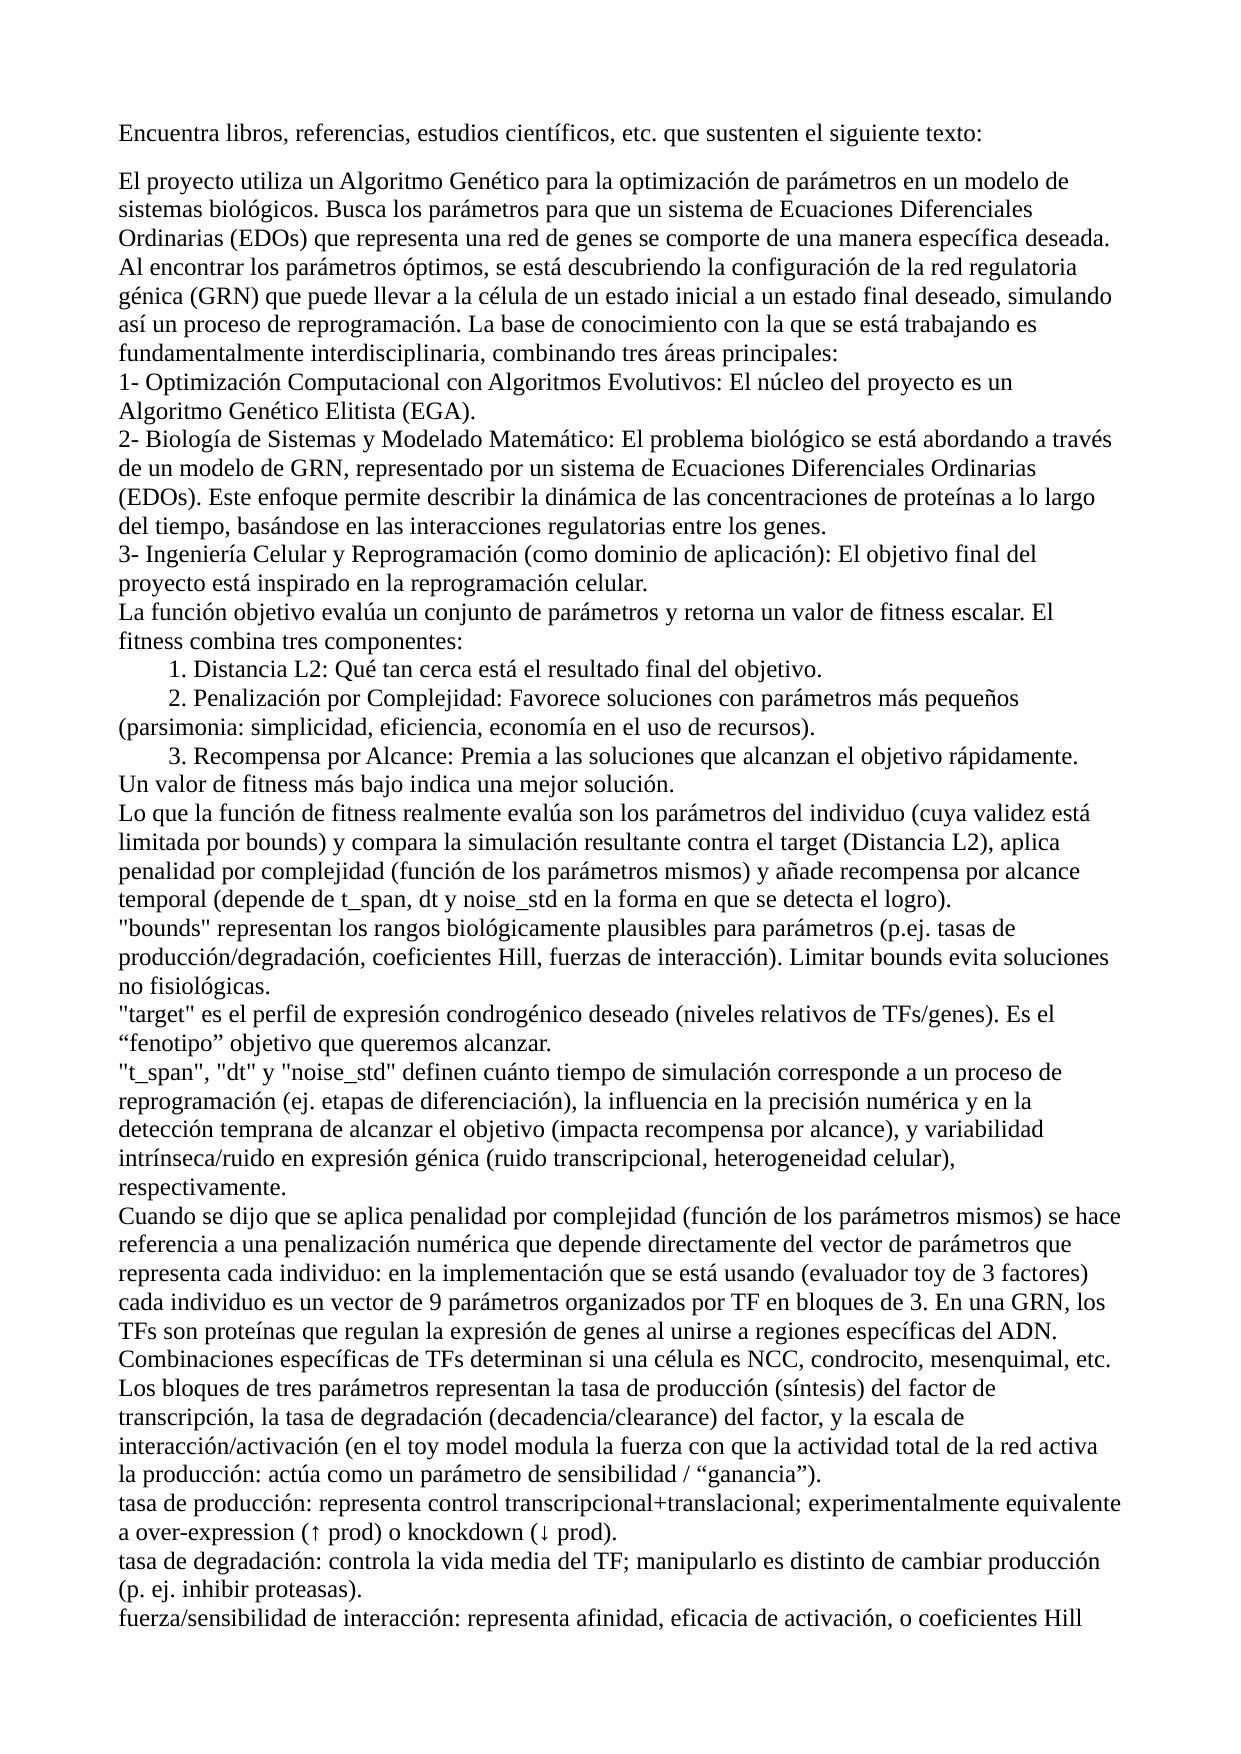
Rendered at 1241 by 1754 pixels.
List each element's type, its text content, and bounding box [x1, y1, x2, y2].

text El proyecto utiliza un Algoritmo Genético para la optimización de parámetros en un modelo de sistemas biológicos. Busca los parámetros para que un sistema de Ecuaciones Diferenciales Ordinarias (EDOs) que representa una red de genes se comporte de una manera específica deseada. Al encontrar los parámetros óptimos, se está descubriendo la configuración de la red regulatoria génica (GRN) que puede llevar a la célula de un estado inicial a un estado final deseado, simulando así un proceso de reprogramación. La base de conocimiento con la que se está trabajando es fundamentalmente interdisciplinaria, combinando tres áreas principales: 1- Optimización Computacional con Algoritmos Evolutivos: El núcleo del proyecto es un Algoritmo Genético Elitista (EGA). 2- Biología de Sistemas y Modelado Matemático: El problema biológico se está abordando a través de un modelo de GRN, representado por un sistema de Ecuaciones Diferenciales Ordinarias (EDOs). Este enfoque permite describir la dinámica de las concentraciones de proteínas a lo largo del tiempo, basándose en las interacciones regulatorias entre los genes. 3- Ingeniería Celular y Reprogramación (como dominio de aplicación): El objetivo final del proyecto está inspirado en la reprogramación celular. [118, 166, 1122, 597]
text Encuentra libros, referencias, estudios científicos, etc. que sustenten el siguiente texto: [118, 118, 1122, 147]
text La función objetivo evalúa un conjunto de parámetros y retorna un valor de fitness escalar. El fitness combina tres componentes: 1. Distancia L2: Qué tan cerca está el resultado final del objetivo. 2. Penalización por Complejidad: Favorece soluciones con parámetros más pequeños (parsimonia: simplicidad, eficiencia, economía en el uso de recursos). 3. Recompensa por Alcance: Premia a las soluciones que alcanzan el objetivo rápidamente. Un valor de fitness más bajo indica una mejor solución. Lo que la función de fitness realmente evalúa son los parámetros del individuo (cuya validez está limitada por bounds) y compara la simulación resultante contra el target (Distancia L2), aplica penalidad por complejidad (función de los parámetros mismos) y añade recompensa por alcance temporal (depende de t_span, dt y noise_std en la forma en que se detecta el logro). "bounds" representan los rangos biológicamente plausibles para parámetros (p.ej. tasas de producción/degradación, coeficientes Hill, fuerzas de interacción). Limitar bounds evita soluciones no fisiológicas. "target" es el perfil de expresión condrogénico deseado (niveles relativos de TFs/genes). Es el “fenotipo” objetivo que queremos alcanzar. "t_span", "dt" y "noise_std" definen cuánto tiempo de simulación corresponde a un proceso de reprogramación (ej. etapas de diferenciación), la influencia en la precisión numérica y en la detección temprana de alcanzar el objetivo (impacta recompensa por alcance), y variabilidad intrínseca/ruido en expresión génica (ruido transcripcional, heterogeneidad celular), respectivamente. Cuando se dijo que se aplica penalidad por complejidad (función de los parámetros mismos) se hace referencia a una penalización numérica que depende directamente del vector de parámetros que representa cada individuo: en la implementación que se está usando (evaluador toy de 3 factores) cada individuo es un vector de 9 parámetros organizados por TF en bloques de 3. En una GRN, los TFs son proteínas que regulan la expresión de genes al unirse a regiones específicas del ADN. Combinaciones específicas de TFs determinan si una célula es NCC, condrocito, mesenquimal, etc. Los bloques de tres parámetros representan la tasa de producción (síntesis) del factor de transcripción, la tasa de degradación (decadencia/clearance) del factor, y la escala de interacción/activación (en el toy model modula la fuerza con que la actividad total de la red activa la producción: actúa como un parámetro de sensibilidad / “ganancia”). tasa de producción: representa control transcripcional+translacional; experimentalmente equivalente a over-expression (↑ prod) o knockdown (↓ prod). tasa de degradación: controla la vida media del TF; manipularlo es distinto de cambiar producción (p. ej. inhibir proteasas). fuerza/sensibilidad de interacción: representa afinidad, eficacia de activación, o coeficientes Hill [118, 597, 1122, 1632]
